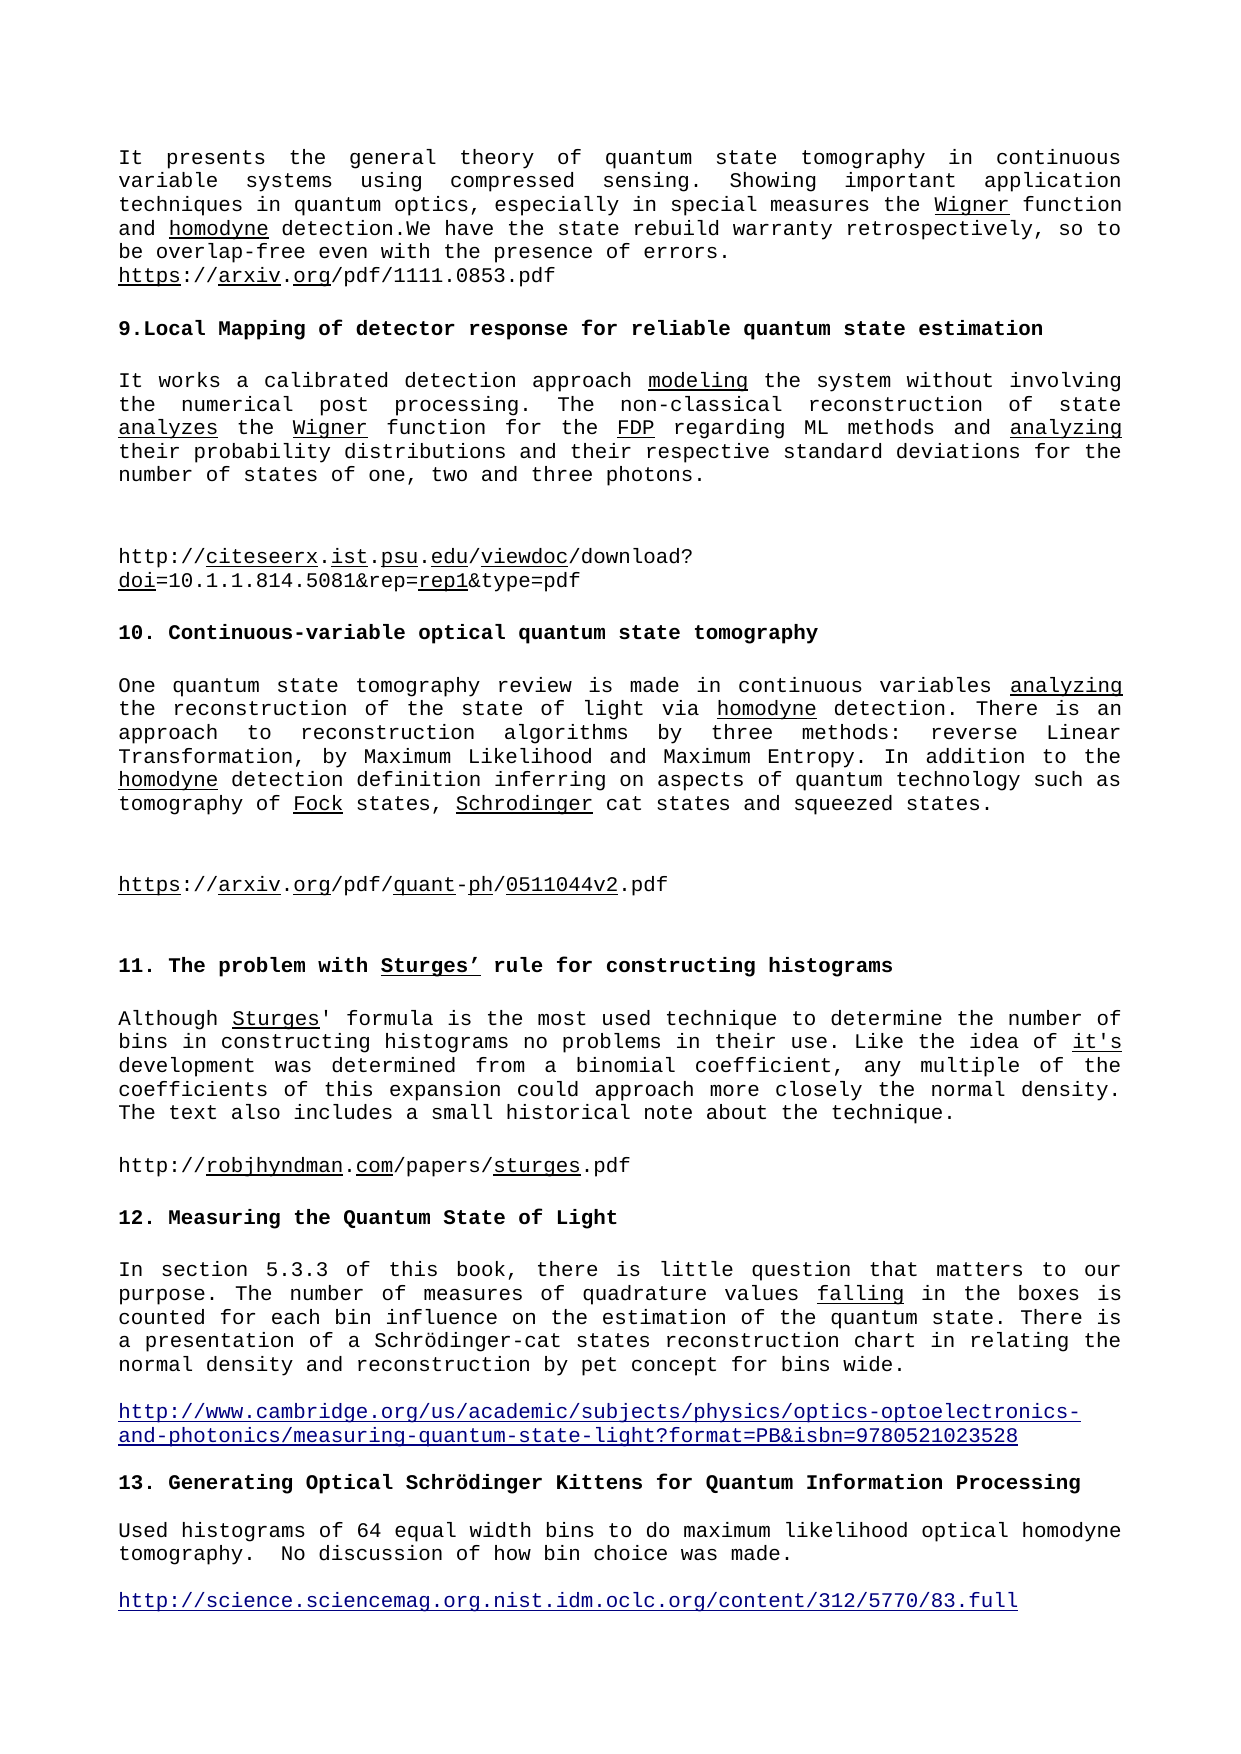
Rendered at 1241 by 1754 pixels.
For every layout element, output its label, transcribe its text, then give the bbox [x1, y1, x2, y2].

text Although Sturges' formula is the most used technique to determine the number of bins in constructing histograms no problems in their use. Like the idea of ​​it's development was determined from a binomial coefficient, any multiple of the coefficients of this expansion could approach more closely the normal density. The text also includes a small historical note about the technique. [118, 1008, 1122, 1126]
text One quantum state tomography review is made in continuous variables analyzing the reconstruction of the state of light via homodyne detection. There is an approach to reconstruction algorithms by three methods: reverse Linear Transformation, by Maximum Likelihood and Maximum Entropy. In addition to the homodyne detection definition inferring on aspects of quantum technology such as tomography of Fock states, Schrodinger cat states and squeezed states. [118, 675, 1122, 817]
text 9.Local Mapping of detector response for reliable quantum state estimation [118, 317, 1122, 341]
text 11. The problem with Sturges’ rule for constructing histograms [118, 955, 1122, 979]
text It presents the general theory of quantum state tomography in continuous variable systems using compressed sensing. Showing important application techniques in quantum optics, especially in special measures the Wigner function and homodyne detection.We have the state rebuild warranty retrospectively, so to be overlap-free even with the presence of errors. [118, 147, 1122, 265]
text http://www.cambridge.org/us/academic/subjects/physics/optics-optoelectronics-and-photonics/measuring-quantum-state-light?format=PB&isbn=9780521023528 [118, 1401, 1122, 1449]
text http://robjhyndman.com/papers/sturges.pdf [118, 1155, 1122, 1178]
text 13. Generating Optical Schrödinger Kittens for Quantum Information Processing [118, 1472, 1122, 1496]
text http://citeseerx.ist.psu.edu/viewdoc/download?doi=10.1.1.814.5081&rep=rep1&type=pdf [118, 546, 1122, 594]
text Used histograms of 64 equal width bins to do maximum likelihood optical homodyne tomography. No discussion of how bin choice was made. [118, 1519, 1122, 1567]
text https://arxiv.org/pdf/quant-ph/0511044v2.pdf [118, 874, 1122, 898]
text http://science.sciencemag.org.nist.idm.oclc.org/content/312/5770/83.full [118, 1591, 1122, 1614]
text In section 5.3.3 of this book, there is little question that matters to our purpose. The number of measures of quadrature values ​​falling in the boxes is counted for each bin influence on the estimation of the quantum state. There is a presentation of a Schrödinger-cat states reconstruction chart in relating the normal density and reconstruction by pet concept for bins wide. [118, 1259, 1122, 1378]
text https://arxiv.org/pdf/1111.0853.pdf [118, 265, 1122, 289]
text 10. Continuous-variable optical quantum state tomography [118, 622, 1122, 646]
text 12. Measuring the Quantum State of Light [118, 1207, 1122, 1231]
text It works a calibrated detection approach modeling the system without involving the numerical post processing. The non-classical reconstruction of state analyzes the Wigner function for the FDP regarding ML methods and analyzing their probability distributions and their respective standard deviations for the number of states of one, two and three photons. [118, 370, 1122, 488]
